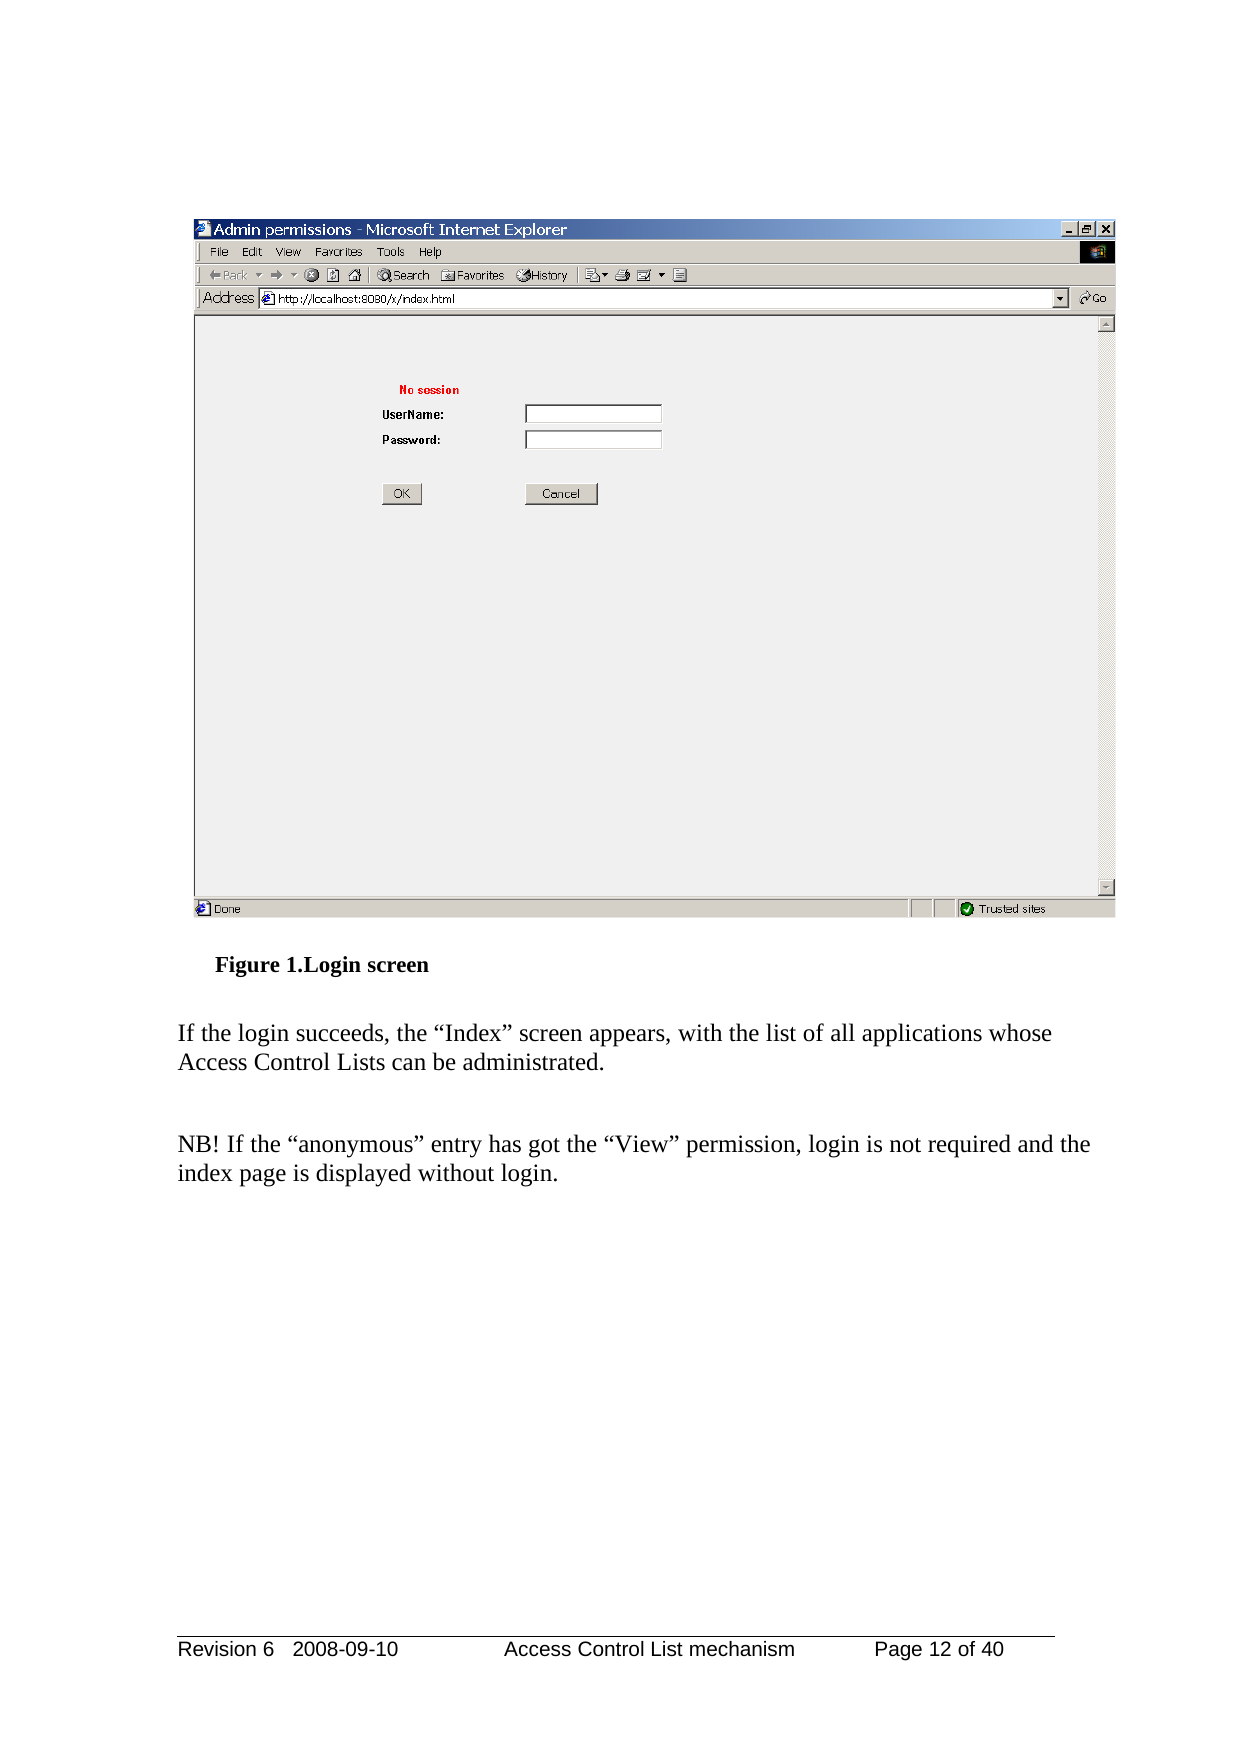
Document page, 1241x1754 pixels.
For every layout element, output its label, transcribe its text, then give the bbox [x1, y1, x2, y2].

text NB! If the “anonymous” entry has got the “View” permission, login is not required and the index page is displayed without login. [177, 1129, 1092, 1187]
picture [193, 219, 1116, 918]
list Login screen [215, 951, 1092, 977]
text If the login succeeds, the “Index” screen appears, with the list of all applications whose Access Control Lists can be administrated. [177, 1018, 1092, 1076]
